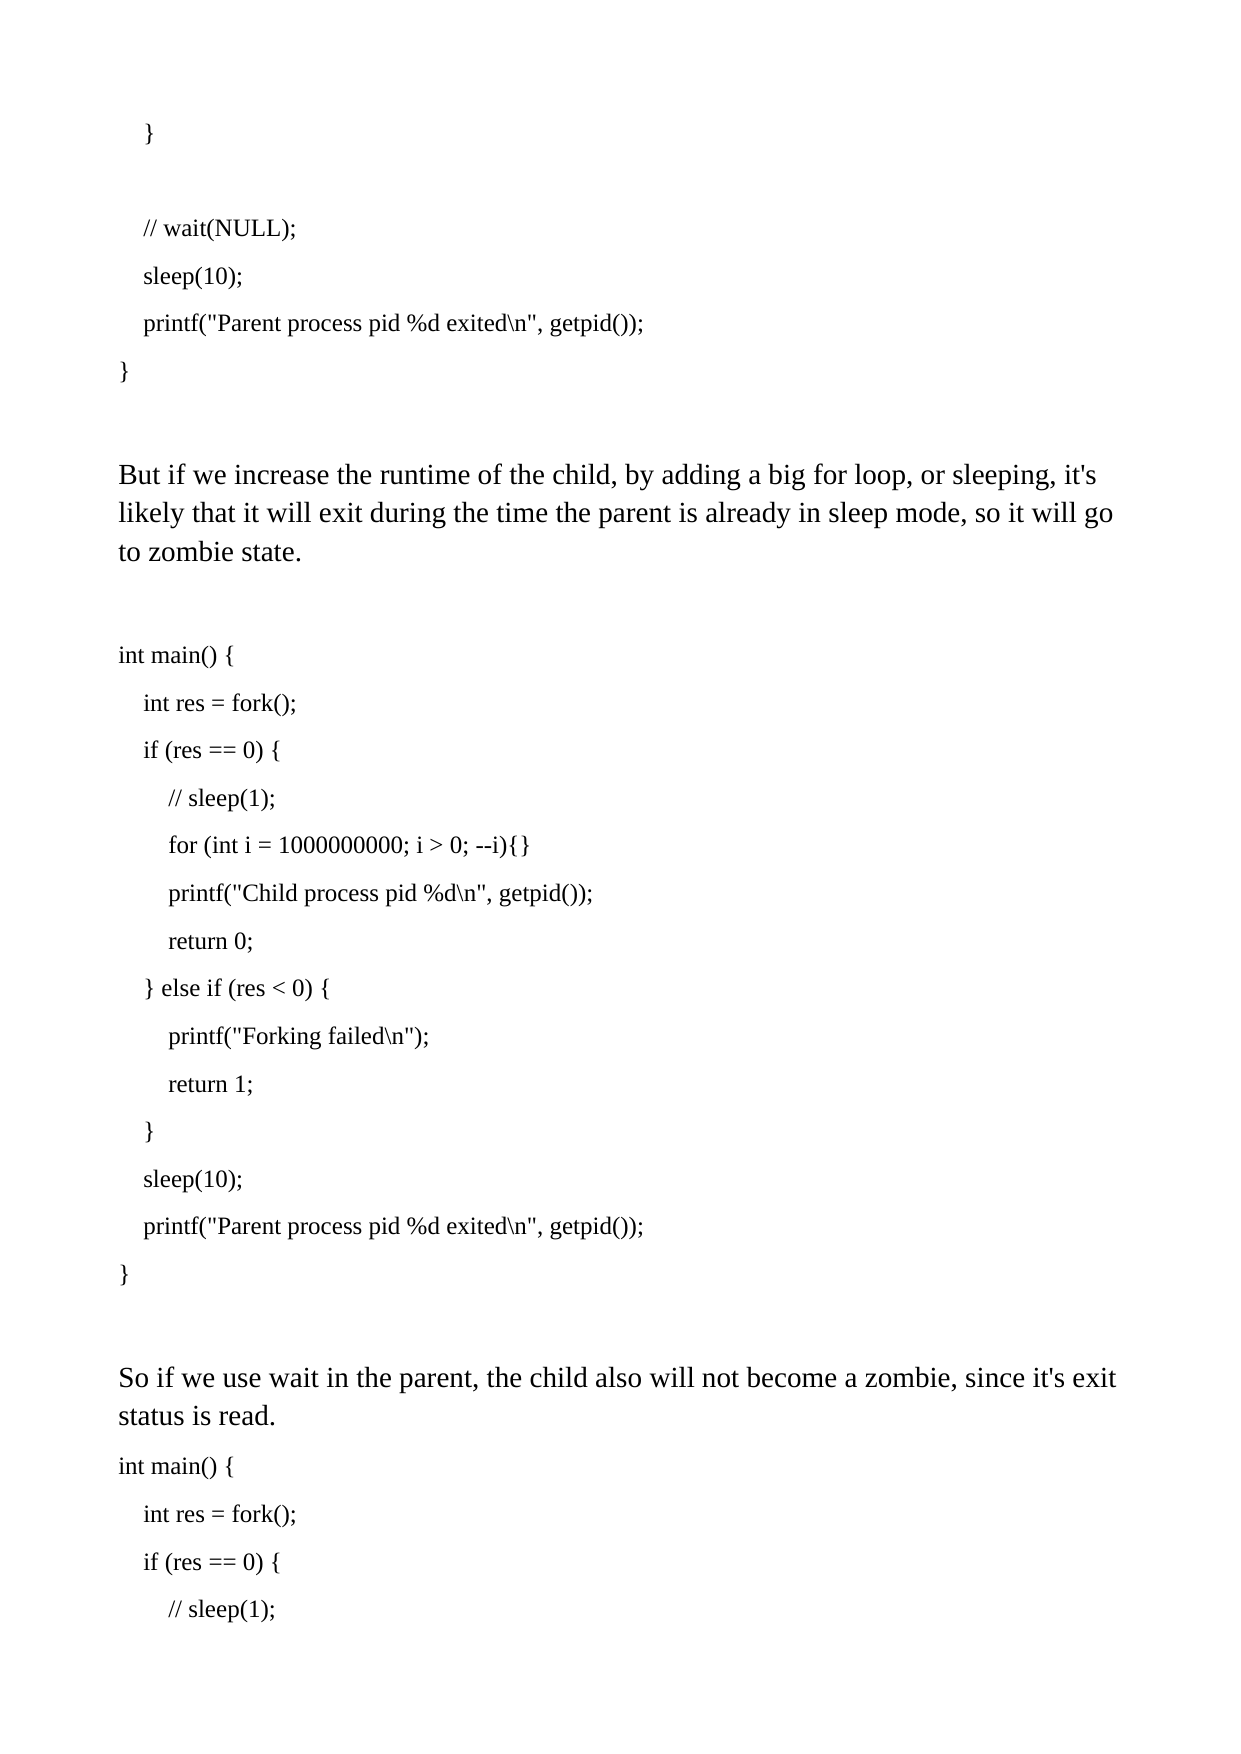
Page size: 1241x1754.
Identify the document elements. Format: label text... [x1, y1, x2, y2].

text int main() { [118, 1451, 1122, 1480]
text // wait(NULL); [118, 213, 1122, 242]
text } [118, 356, 1122, 385]
text printf("Parent process pid %d exited\n", getpid()); [118, 308, 1122, 337]
text int res = fork(); [118, 1499, 1122, 1528]
text return 1; [118, 1069, 1122, 1097]
text So if we use wait in the parent, the child also will not become a zombie, since it's exit status is read. [118, 1360, 1122, 1432]
text printf("Child process pid %d\n", getpid()); [118, 878, 1122, 907]
text printf("Forking failed\n"); [118, 1021, 1122, 1050]
text } [118, 1116, 1122, 1145]
text int main() { [118, 640, 1122, 669]
text But if we increase the runtime of the child, by adding a big for loop, or sleeping, it's likely that it will exit during the time the parent is already in sleep mode, so it will go to zombie state. [118, 457, 1122, 567]
text int res = fork(); [118, 688, 1122, 717]
text // sleep(1); [118, 1594, 1122, 1623]
text if (res == 0) { [118, 1547, 1122, 1575]
text for (int i = 1000000000; i > 0; --i){} [118, 831, 1122, 859]
text if (res == 0) { [118, 735, 1122, 764]
text printf("Parent process pid %d exited\n", getpid()); [118, 1211, 1122, 1240]
text return 0; [118, 926, 1122, 954]
text } else if (res < 0) { [118, 973, 1122, 1002]
text } [118, 118, 1122, 147]
text // sleep(1); [118, 783, 1122, 812]
text } [118, 1259, 1122, 1288]
text sleep(10); [118, 1164, 1122, 1193]
text sleep(10); [118, 261, 1122, 290]
